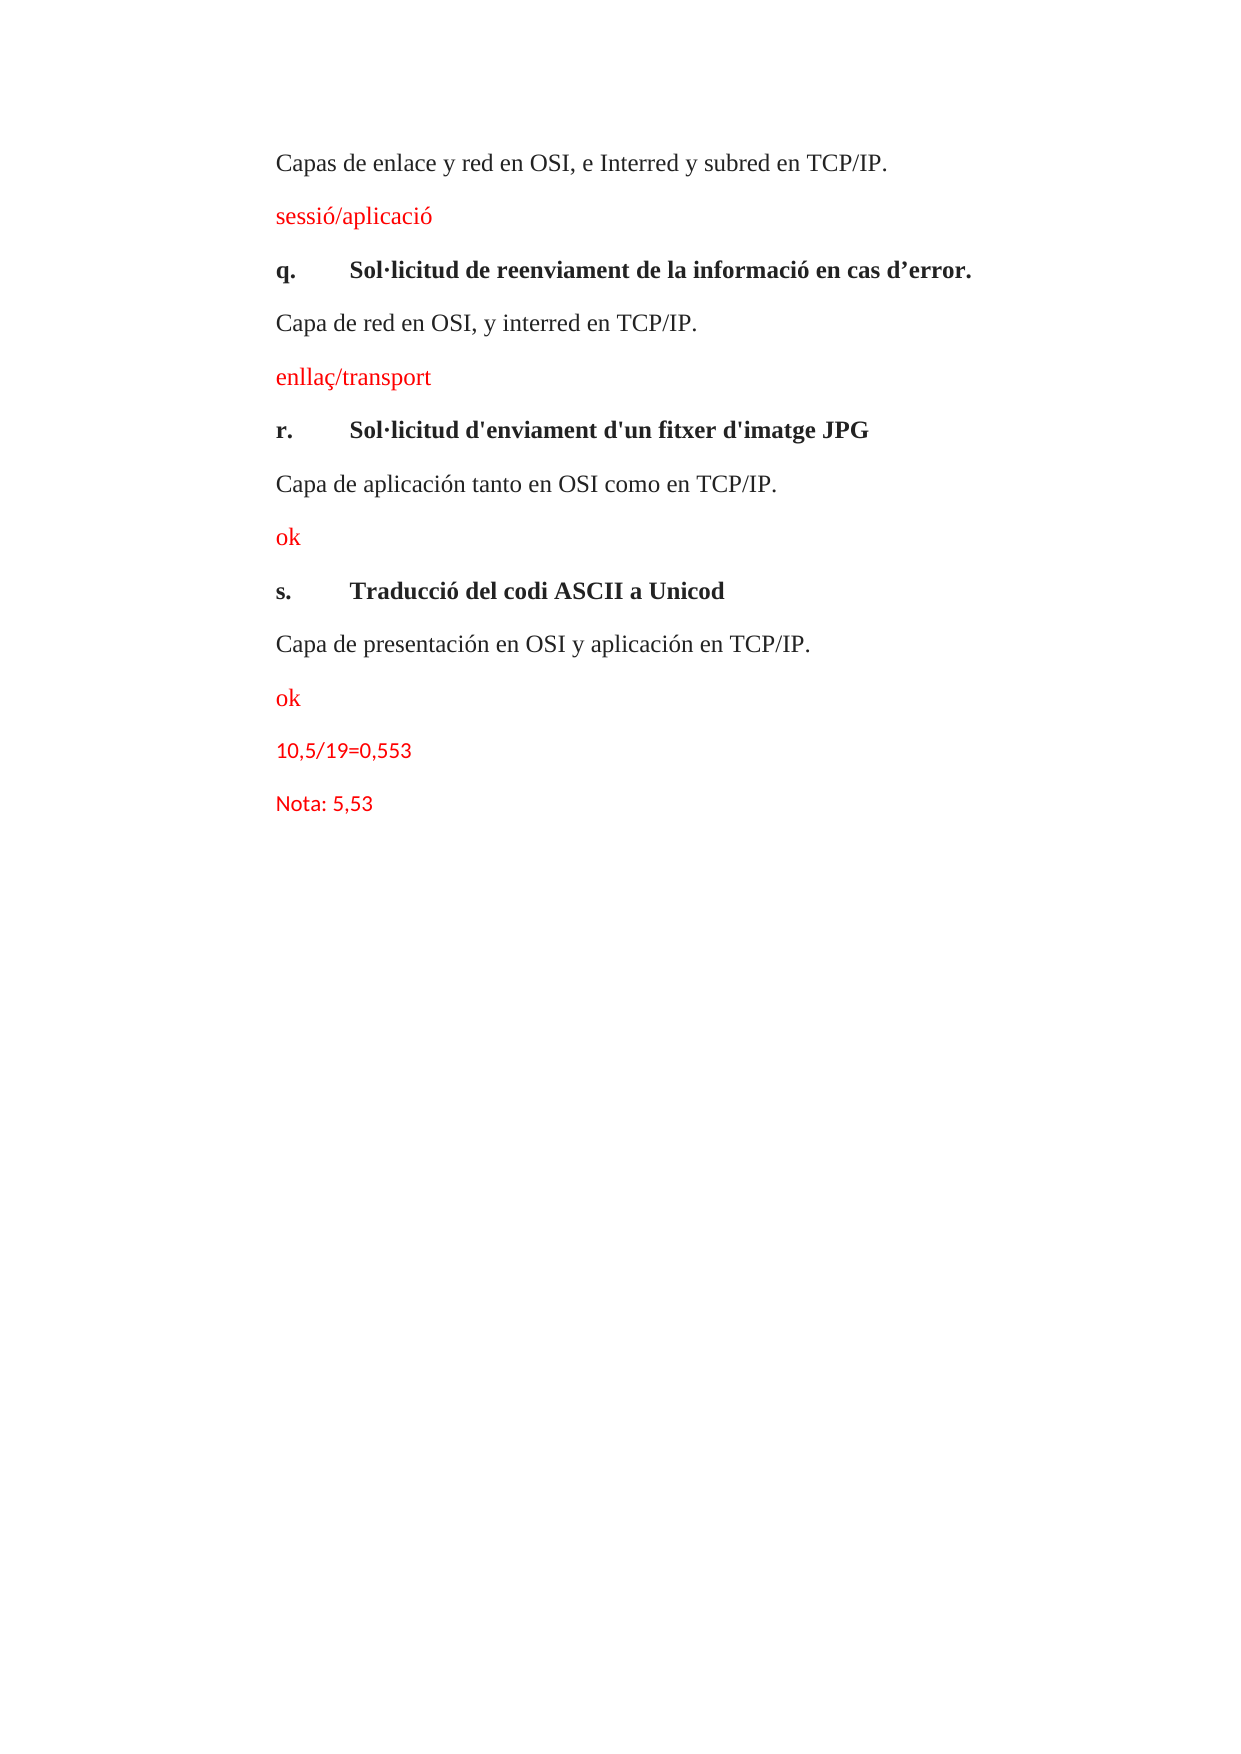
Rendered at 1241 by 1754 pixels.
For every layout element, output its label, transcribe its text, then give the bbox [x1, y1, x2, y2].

list Sol·licitud de reenviament de la informació en cas d’error. [276, 255, 1063, 283]
list Traducció del codi ASCII a Unicod [276, 576, 1063, 605]
text enllaç/transport [252, 362, 1063, 391]
text Capa de aplicación tanto en OSI como en TCP/IP. [252, 469, 1063, 498]
text ok [252, 683, 1063, 712]
text sessió/aplicació [252, 201, 1063, 230]
text Capa de red en OSI, y interred en TCP/IP. [252, 308, 1063, 337]
text Capas de enlace y red en OSI, e Interred y subred en TCP/IP. [252, 148, 1063, 176]
text Capa de presentación en OSI y aplicación en TCP/IP. [252, 629, 1063, 658]
text 10,5/19=0,553 [276, 737, 1063, 764]
list Sol·licitud d'enviament d'un fitxer d'imatge JPG [276, 415, 1063, 444]
text ok [252, 522, 1063, 551]
text Nota: 5,53 [276, 789, 1063, 818]
